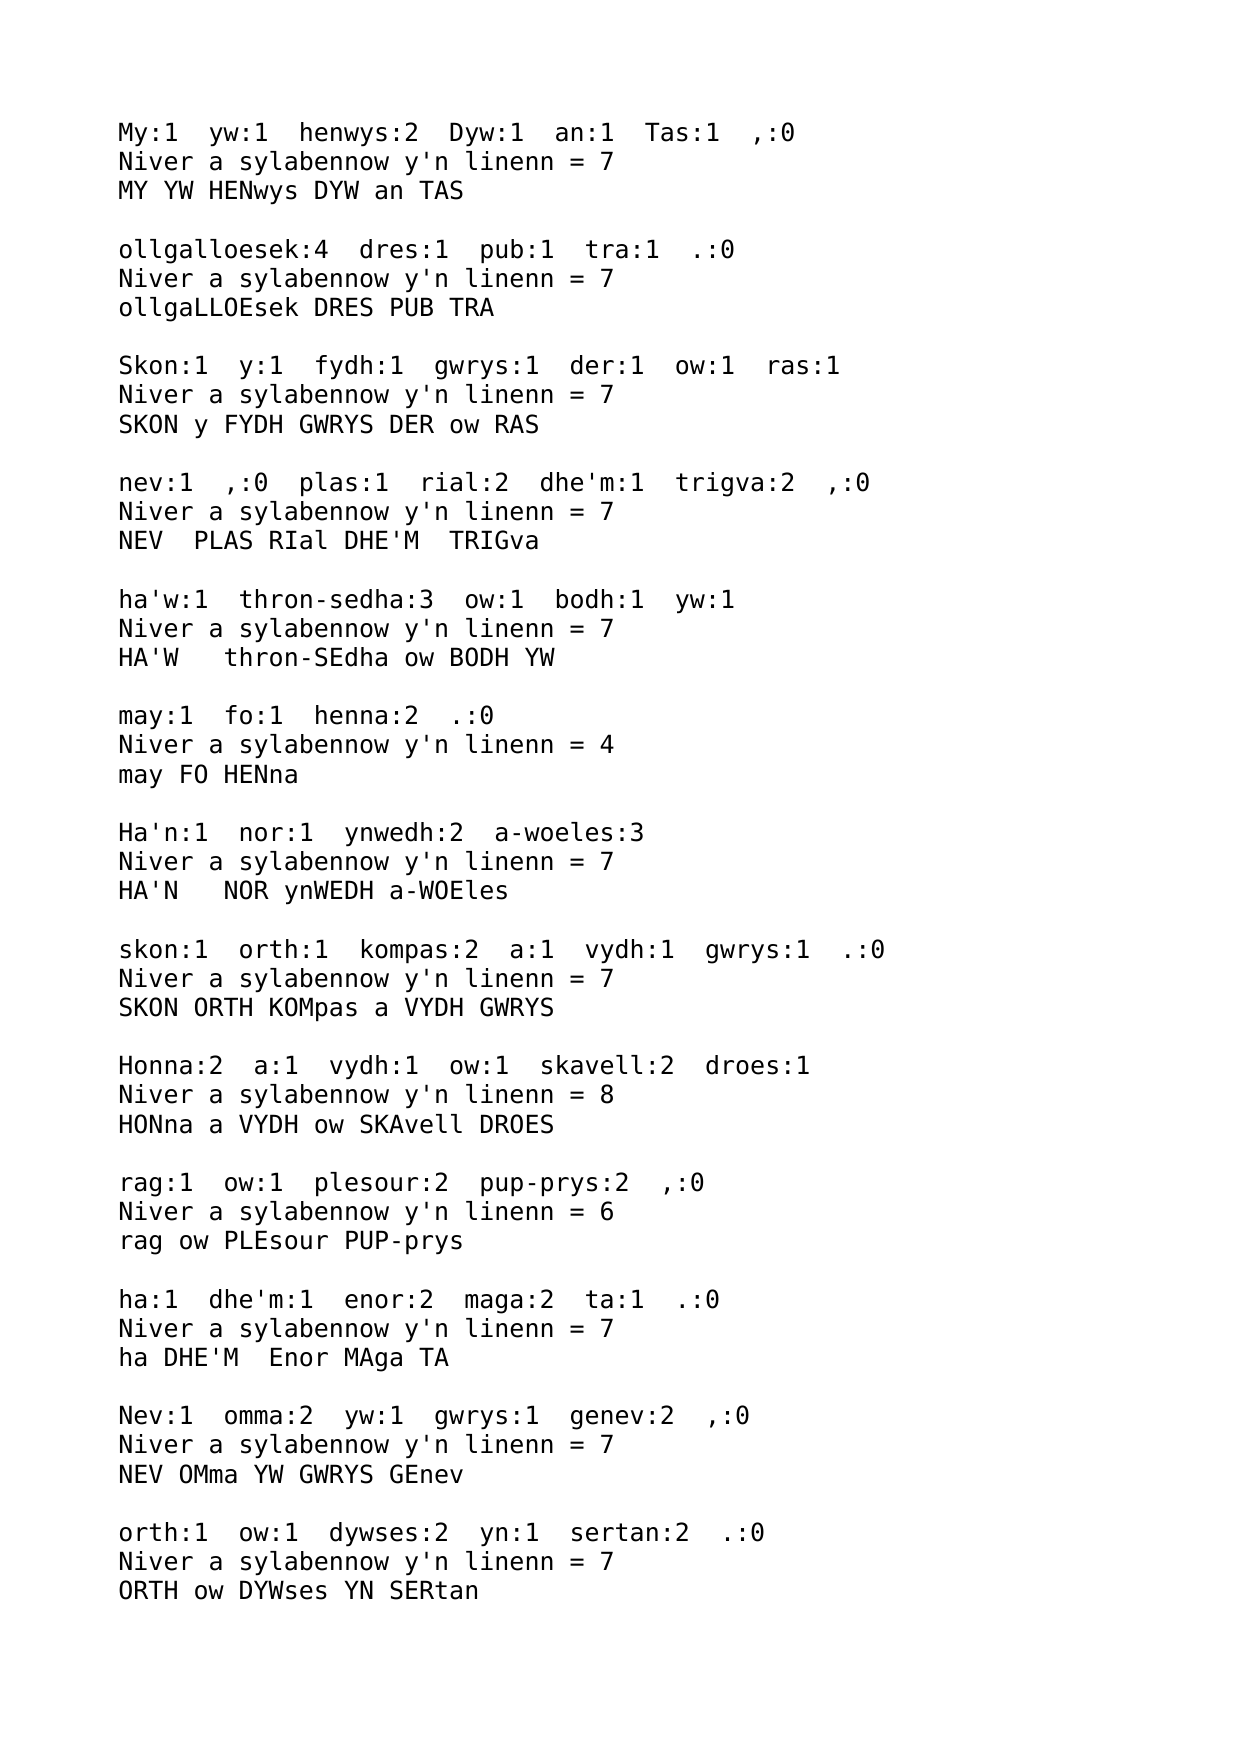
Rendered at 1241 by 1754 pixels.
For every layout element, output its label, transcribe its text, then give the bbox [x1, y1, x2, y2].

text rag ow PLEsour PUP-prys [118, 1226, 1122, 1256]
text NEV PLAS RIal DHE'M TRIGva [118, 526, 1122, 556]
text NEV OMma YW GWRYS GEnev [118, 1460, 1122, 1489]
text may FO HENna [118, 760, 1122, 789]
text orth:1 ow:1 dywses:2 yn:1 sertan:2 .:0 [118, 1518, 1122, 1547]
text SKON ORTH KOMpas a VYDH GWRYS [118, 993, 1122, 1022]
text ORTH ow DYWses YN SERtan [118, 1576, 1122, 1606]
text Niver a sylabennow y'n linenn = 7 [118, 964, 1122, 993]
text Niver a sylabennow y'n linenn = 7 [118, 497, 1122, 526]
text Niver a sylabennow y'n linenn = 7 [118, 381, 1122, 410]
text Ha'n:1 nor:1 ynwedh:2 a-woeles:3 [118, 818, 1122, 847]
text HONna a VYDH ow SKAvell DROES [118, 1110, 1122, 1139]
text Niver a sylabennow y'n linenn = 7 [118, 614, 1122, 643]
text ha:1 dhe'm:1 enor:2 maga:2 ta:1 .:0 [118, 1285, 1122, 1314]
text Niver a sylabennow y'n linenn = 8 [118, 1081, 1122, 1110]
text skon:1 orth:1 kompas:2 a:1 vydh:1 gwrys:1 .:0 [118, 935, 1122, 964]
text Niver a sylabennow y'n linenn = 4 [118, 731, 1122, 760]
text HA'W thron-SEdha ow BODH YW [118, 643, 1122, 672]
text HA'N NOR ynWEDH a-WOEles [118, 876, 1122, 906]
text Niver a sylabennow y'n linenn = 6 [118, 1197, 1122, 1226]
text SKON y FYDH GWRYS DER ow RAS [118, 410, 1122, 439]
text may:1 fo:1 henna:2 .:0 [118, 701, 1122, 731]
text nev:1 ,:0 plas:1 rial:2 dhe'm:1 trigva:2 ,:0 [118, 468, 1122, 497]
text Niver a sylabennow y'n linenn = 7 [118, 147, 1122, 176]
text Niver a sylabennow y'n linenn = 7 [118, 1547, 1122, 1576]
text Niver a sylabennow y'n linenn = 7 [118, 264, 1122, 293]
text ha'w:1 thron-sedha:3 ow:1 bodh:1 yw:1 [118, 585, 1122, 614]
text Honna:2 a:1 vydh:1 ow:1 skavell:2 droes:1 [118, 1051, 1122, 1081]
text ollgaLLOEsek DRES PUB TRA [118, 293, 1122, 322]
text Niver a sylabennow y'n linenn = 7 [118, 847, 1122, 876]
text ha DHE'M Enor MAga TA [118, 1343, 1122, 1372]
text Skon:1 y:1 fydh:1 gwrys:1 der:1 ow:1 ras:1 [118, 351, 1122, 381]
text My:1 yw:1 henwys:2 Dyw:1 an:1 Tas:1 ,:0 [118, 118, 1122, 147]
text Niver a sylabennow y'n linenn = 7 [118, 1314, 1122, 1343]
text MY YW HENwys DYW an TAS [118, 176, 1122, 206]
text ollgalloesek:4 dres:1 pub:1 tra:1 .:0 [118, 235, 1122, 264]
text Niver a sylabennow y'n linenn = 7 [118, 1431, 1122, 1460]
text rag:1 ow:1 plesour:2 pup-prys:2 ,:0 [118, 1168, 1122, 1197]
text Nev:1 omma:2 yw:1 gwrys:1 genev:2 ,:0 [118, 1401, 1122, 1431]
